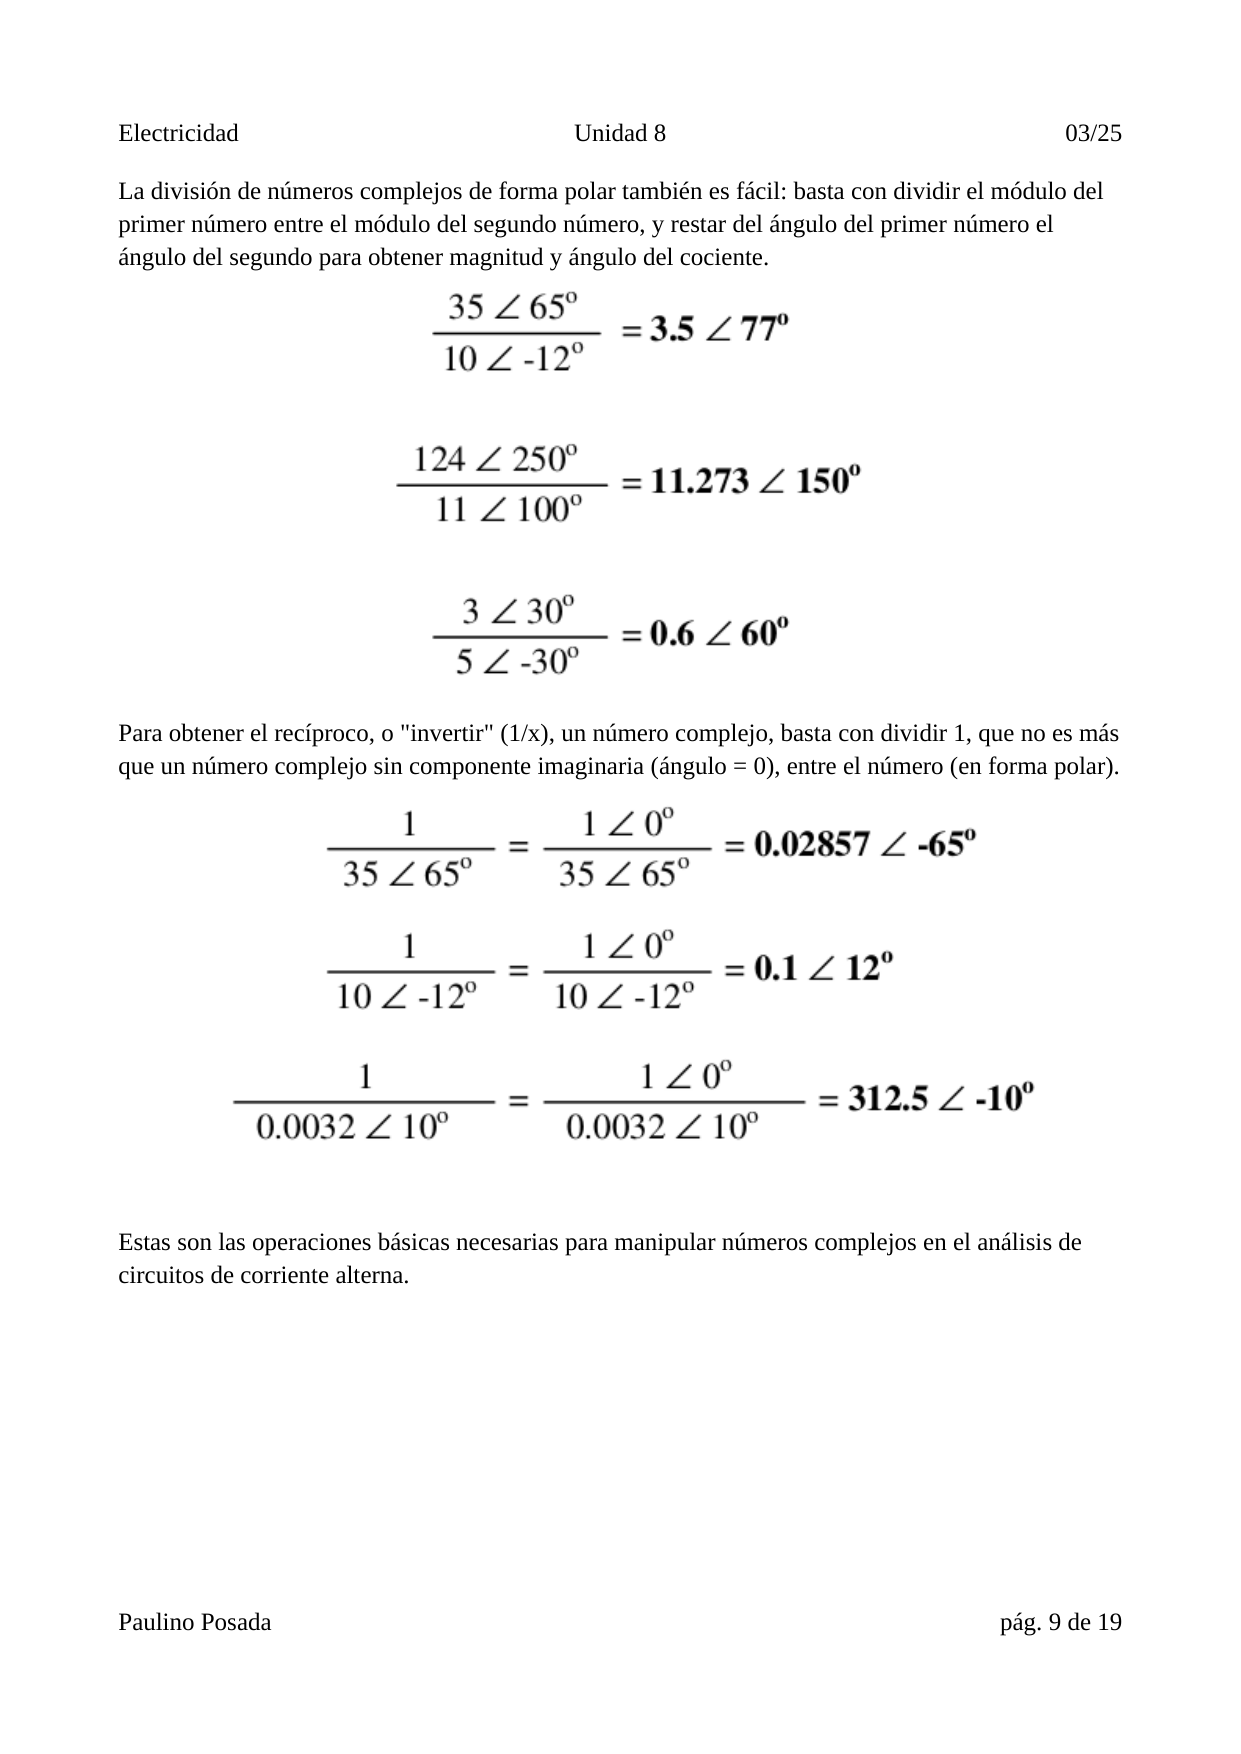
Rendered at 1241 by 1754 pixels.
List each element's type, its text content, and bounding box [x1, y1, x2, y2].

picture [370, 290, 870, 694]
text La división de números complejos de forma polar también es fácil: basta con dividir el módulo del primer número entre el módulo del segundo número, y restar del ángulo del primer número el ángulo del segundo para obtener magnitud y ángulo del cociente. [118, 176, 1122, 271]
text Estas son las operaciones básicas necesarias para manipular números complejos en el análisis de circuitos de corriente alterna. [118, 1227, 1122, 1289]
text Para obtener el recíproco, o "invertir" (1/x), un número complejo, basta con dividir 1, que no es más que un número complejo sin componente imaginaria (ángulo = 0), entre el número (en forma polar). [118, 718, 1122, 780]
picture [177, 799, 1063, 1156]
